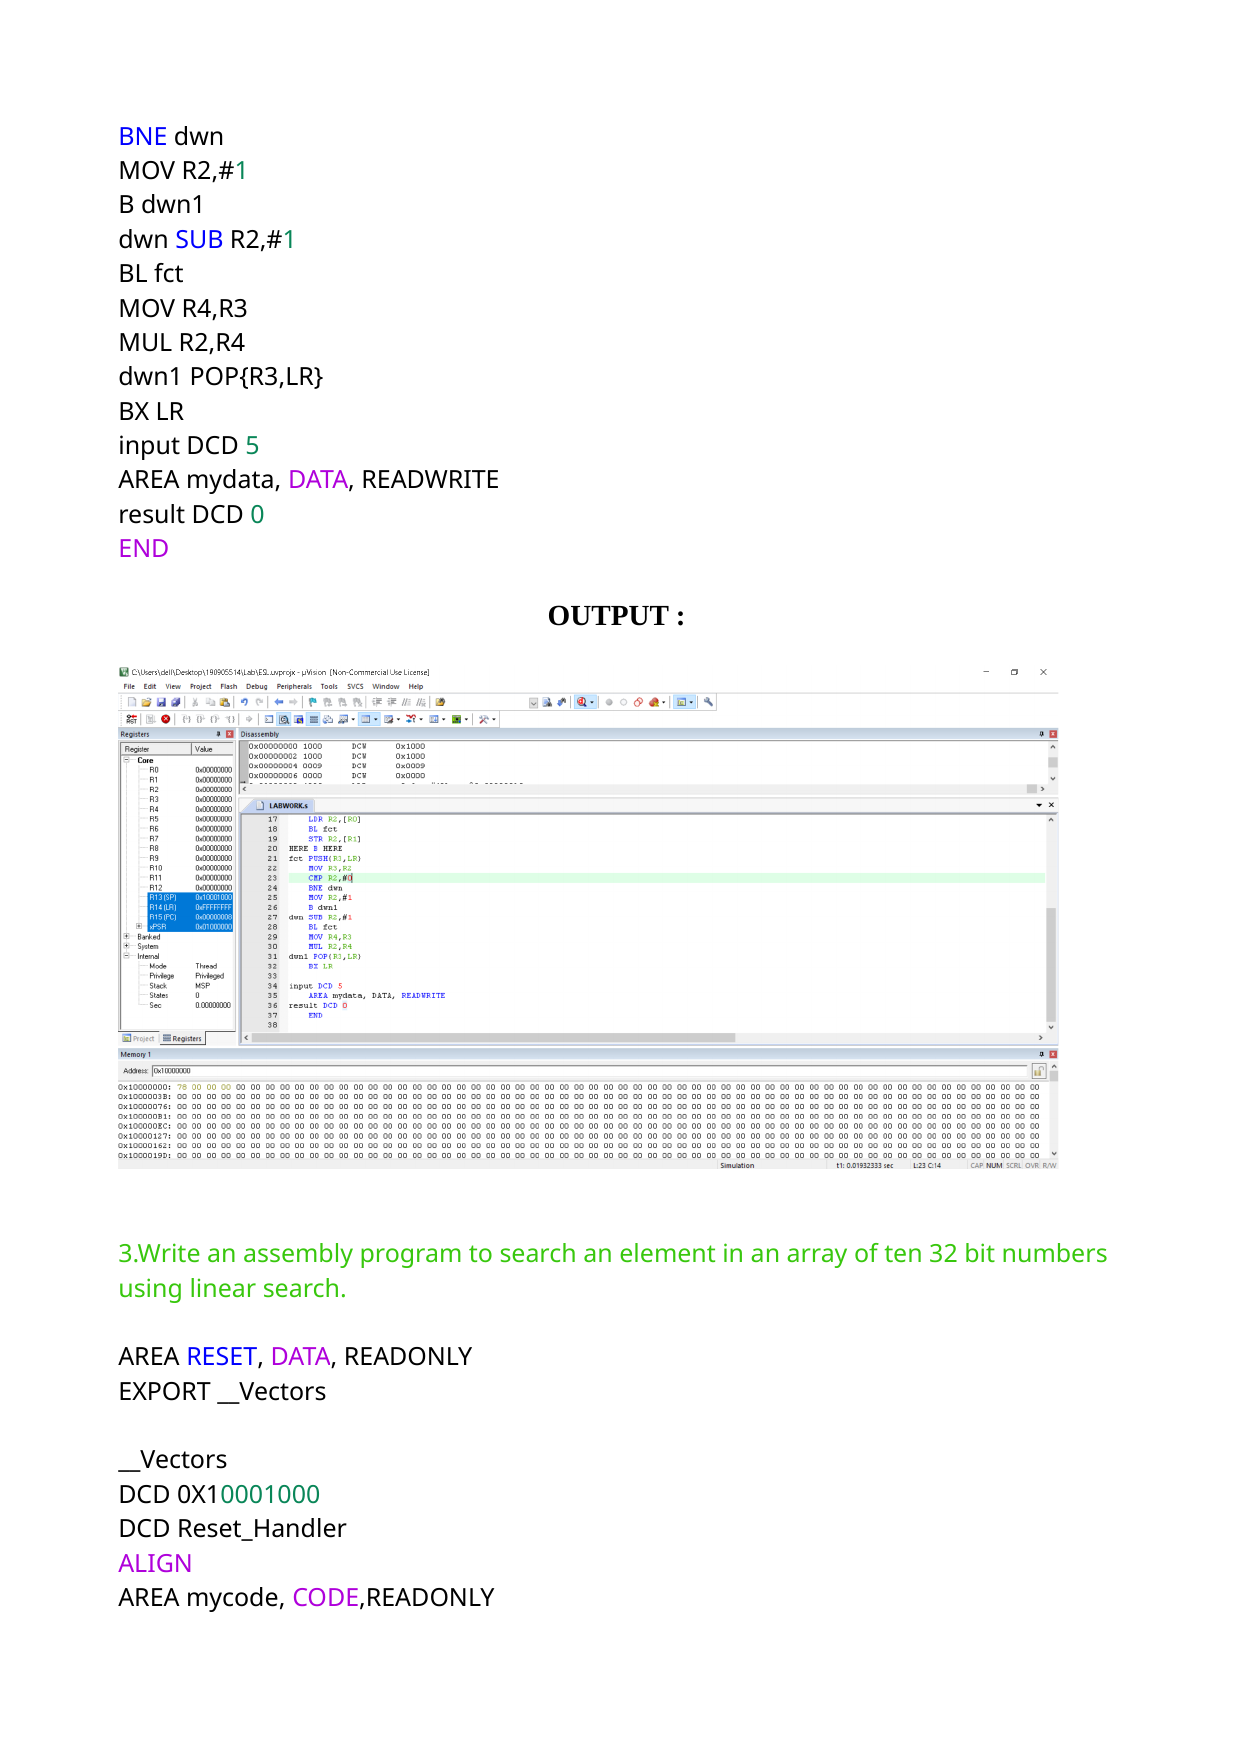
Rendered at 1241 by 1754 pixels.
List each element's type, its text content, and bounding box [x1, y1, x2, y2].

text input DCD 5 [118, 427, 1122, 462]
text OUTPUT : [118, 598, 1122, 632]
text BX LR [118, 393, 1122, 427]
text 3.Write an assembly program to search an element in an array of ten 32 bit numbers using linear search. [118, 1236, 1122, 1304]
text AREA mycode, CODE,READONLY [118, 1579, 1122, 1614]
picture [118, 665, 1059, 1169]
text dwn SUB R2,#1 [118, 221, 1122, 256]
text MUL R2,R4 [118, 324, 1122, 359]
text BNE dwn [118, 118, 1122, 152]
text AREA mydata, DATA, READWRITE [118, 462, 1122, 496]
text MOV R4,R3 [118, 290, 1122, 324]
text ALIGN [118, 1545, 1122, 1579]
text dwn1 POP{R3,LR} [118, 359, 1122, 393]
text __Vectors [118, 1442, 1122, 1476]
text BL fct [118, 256, 1122, 290]
text MOV R2,#1 [118, 152, 1122, 187]
text AREA RESET, DATA, READONLY [118, 1339, 1122, 1373]
text EXPORT __Vectors [118, 1373, 1122, 1407]
text DCD Reset_Handler [118, 1511, 1122, 1545]
text DCD 0X10001000 [118, 1476, 1122, 1511]
text END [118, 531, 1122, 565]
text B dwn1 [118, 187, 1122, 221]
text result DCD 0 [118, 496, 1122, 531]
